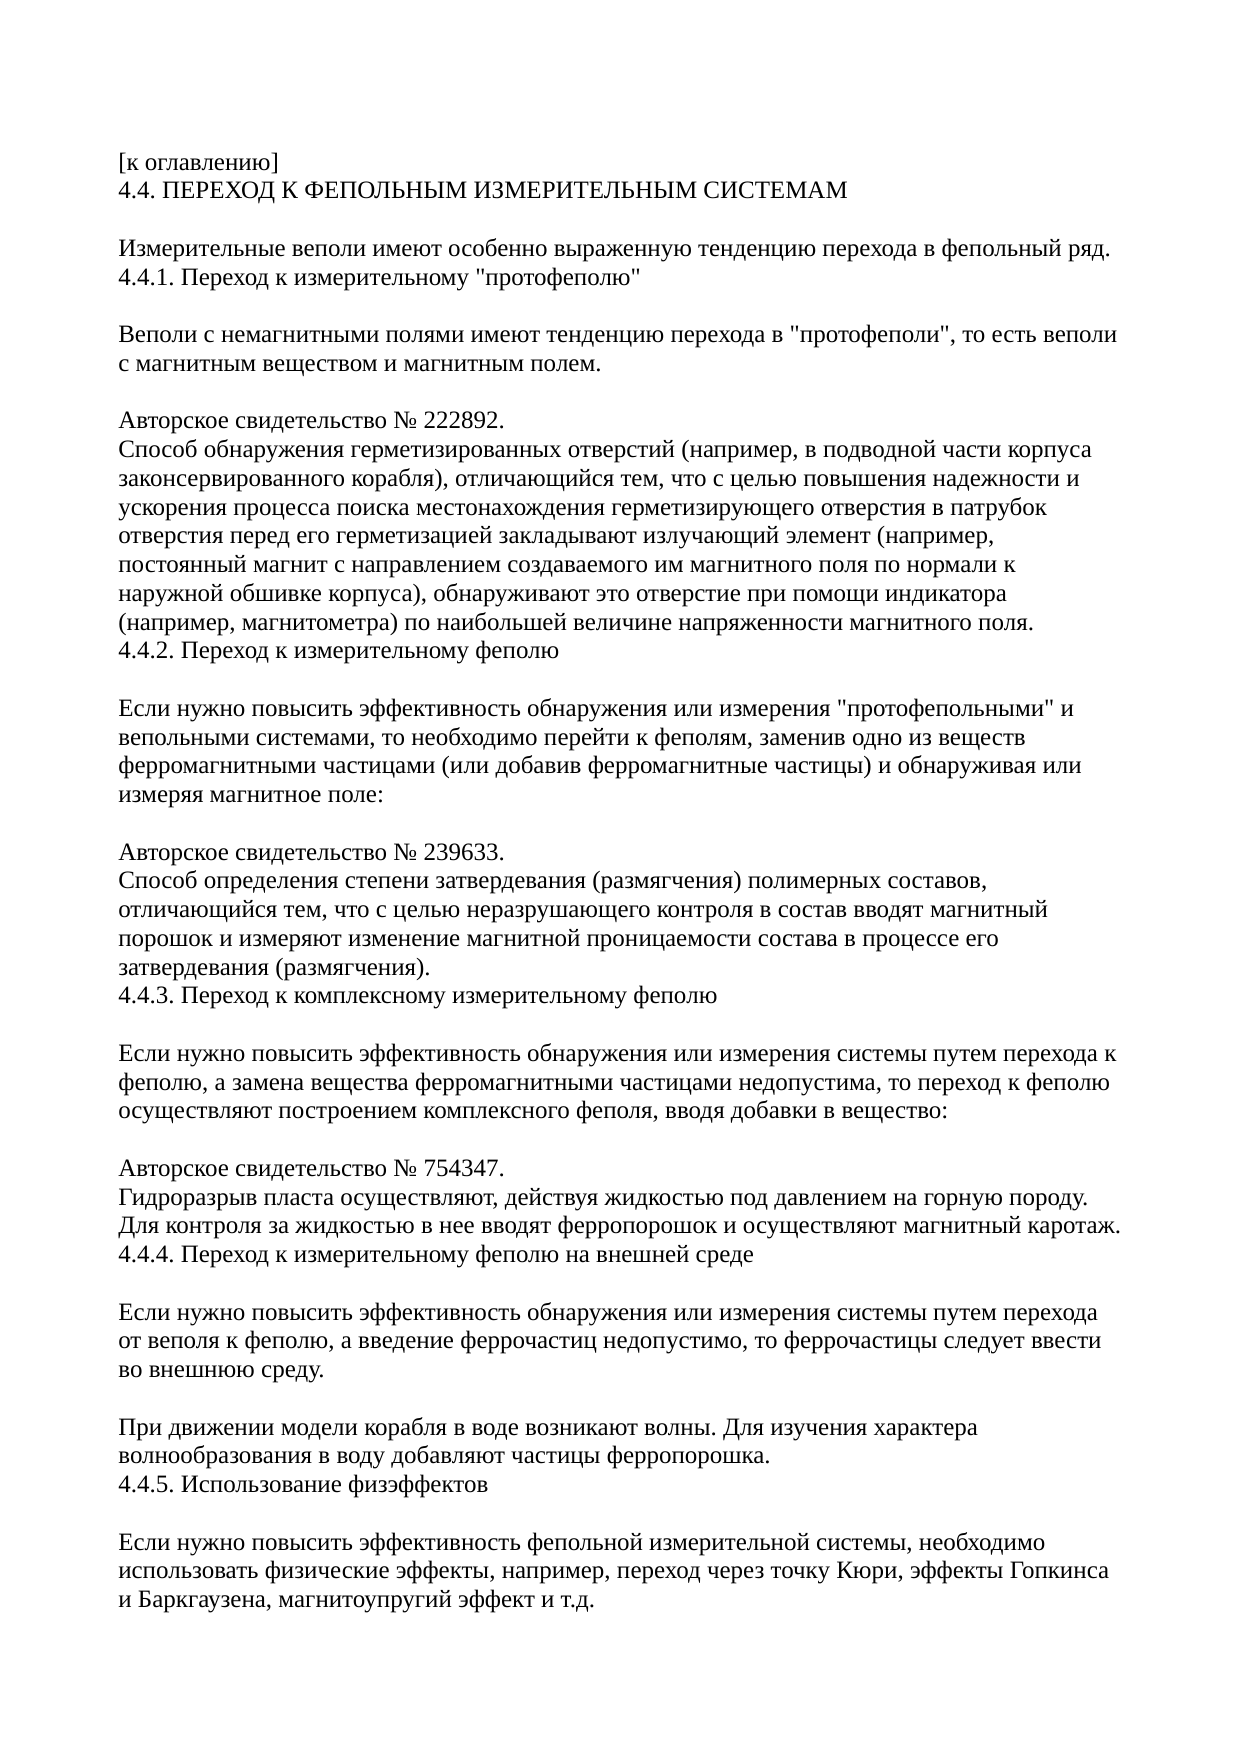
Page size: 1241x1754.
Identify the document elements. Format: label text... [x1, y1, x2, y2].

text Гидроразрыв пласта осуществляют, действуя жидкостью под давлением на горную породу. Для контроля за жидкостью в нее вводят ферропорошок и осуществляют магнитный каротаж. [118, 1182, 1122, 1239]
text 4.4.3. Переход к комплексному измерительному феполю [118, 981, 1122, 1009]
text 4.4. ПЕРЕХОД К ФЕПОЛЬНЫМ ИЗМЕРИТЕЛЬНЫМ СИСТЕМАМ [118, 176, 1122, 204]
text Если нужно повысить эффективность фепольной измерительной системы, необходимо использовать физические эффекты, например, переход через точку Кюри, эффекты Гопкинса и Баркгаузена, магнитоупругий эффект и т.д. [118, 1527, 1122, 1613]
text Авторское свидетельство № 239633. [118, 837, 1122, 866]
text Авторское свидетельство № 754347. [118, 1153, 1122, 1182]
text [к оглавлению] [118, 147, 1122, 176]
text Если нужно повысить эффективность обнаружения или измерения системы путем перехода от веполя к феполю, а введение феррочастиц недопустимо, то феррочастицы следует ввести во внешнюю среду. [118, 1297, 1122, 1383]
text Способ обнаружения герметизированных отверстий (например, в подводной части корпуса законсервированного корабля), отличающийся тем, что с целью повышения надежности и ускорения процесса поиска местонахождения герметизирующего отверстия в патрубок отверстия перед его герметизацией закладывают излучающий элемент (например, постоянный магнит с направлением создаваемого им магнитного поля по нормали к наружной обшивке корпуса), обнаруживают это отверстие при помощи индикатора (например, магнитометра) по наибольшей величине напряженности магнитного поля. [118, 434, 1122, 636]
text При движении модели корабля в воде возникают волны. Для изучения характера волнообразования в воду добавляют частицы ферропорошка. [118, 1412, 1122, 1469]
text Веполи с немагнитными полями имеют тенденцию перехода в "протофеполи", то есть веполи с магнитным веществом и магнитным полем. [118, 319, 1122, 377]
text 4.4.2. Переход к измерительному феполю [118, 636, 1122, 664]
text Измерительные веполи имеют особенно выраженную тенденцию перехода в фепольный ряд. [118, 233, 1122, 262]
text Если нужно повысить эффективность обнаружения или измерения "протофепольными" и вепольными системами, то необходимо перейти к феполям, заменив одно из веществ ферромагнитными частицами (или добавив ферромагнитные частицы) и обнаруживая или измеряя магнитное поле: [118, 693, 1122, 808]
text Если нужно повысить эффективность обнаружения или измерения системы путем перехода к феполю, а замена вещества ферромагнитными частицами недопустима, то переход к феполю осуществляют построением комплексного феполя, вводя добавки в вещество: [118, 1038, 1122, 1124]
text 4.4.5. Использование физэффектов [118, 1469, 1122, 1498]
text 4.4.1. Переход к измерительному "протофеполю" [118, 262, 1122, 291]
text 4.4.4. Переход к измерительному феполю на внешней среде [118, 1239, 1122, 1268]
text Способ определения степени затвердевания (размягчения) полимерных составов, отличающийся тем, что с целью неразрушающего контроля в состав вводят магнитный порошок и измеряют изменение магнитной проницаемости состава в процессе его затвердевания (размягчения). [118, 866, 1122, 981]
text Авторское свидетельство № 222892. [118, 406, 1122, 434]
